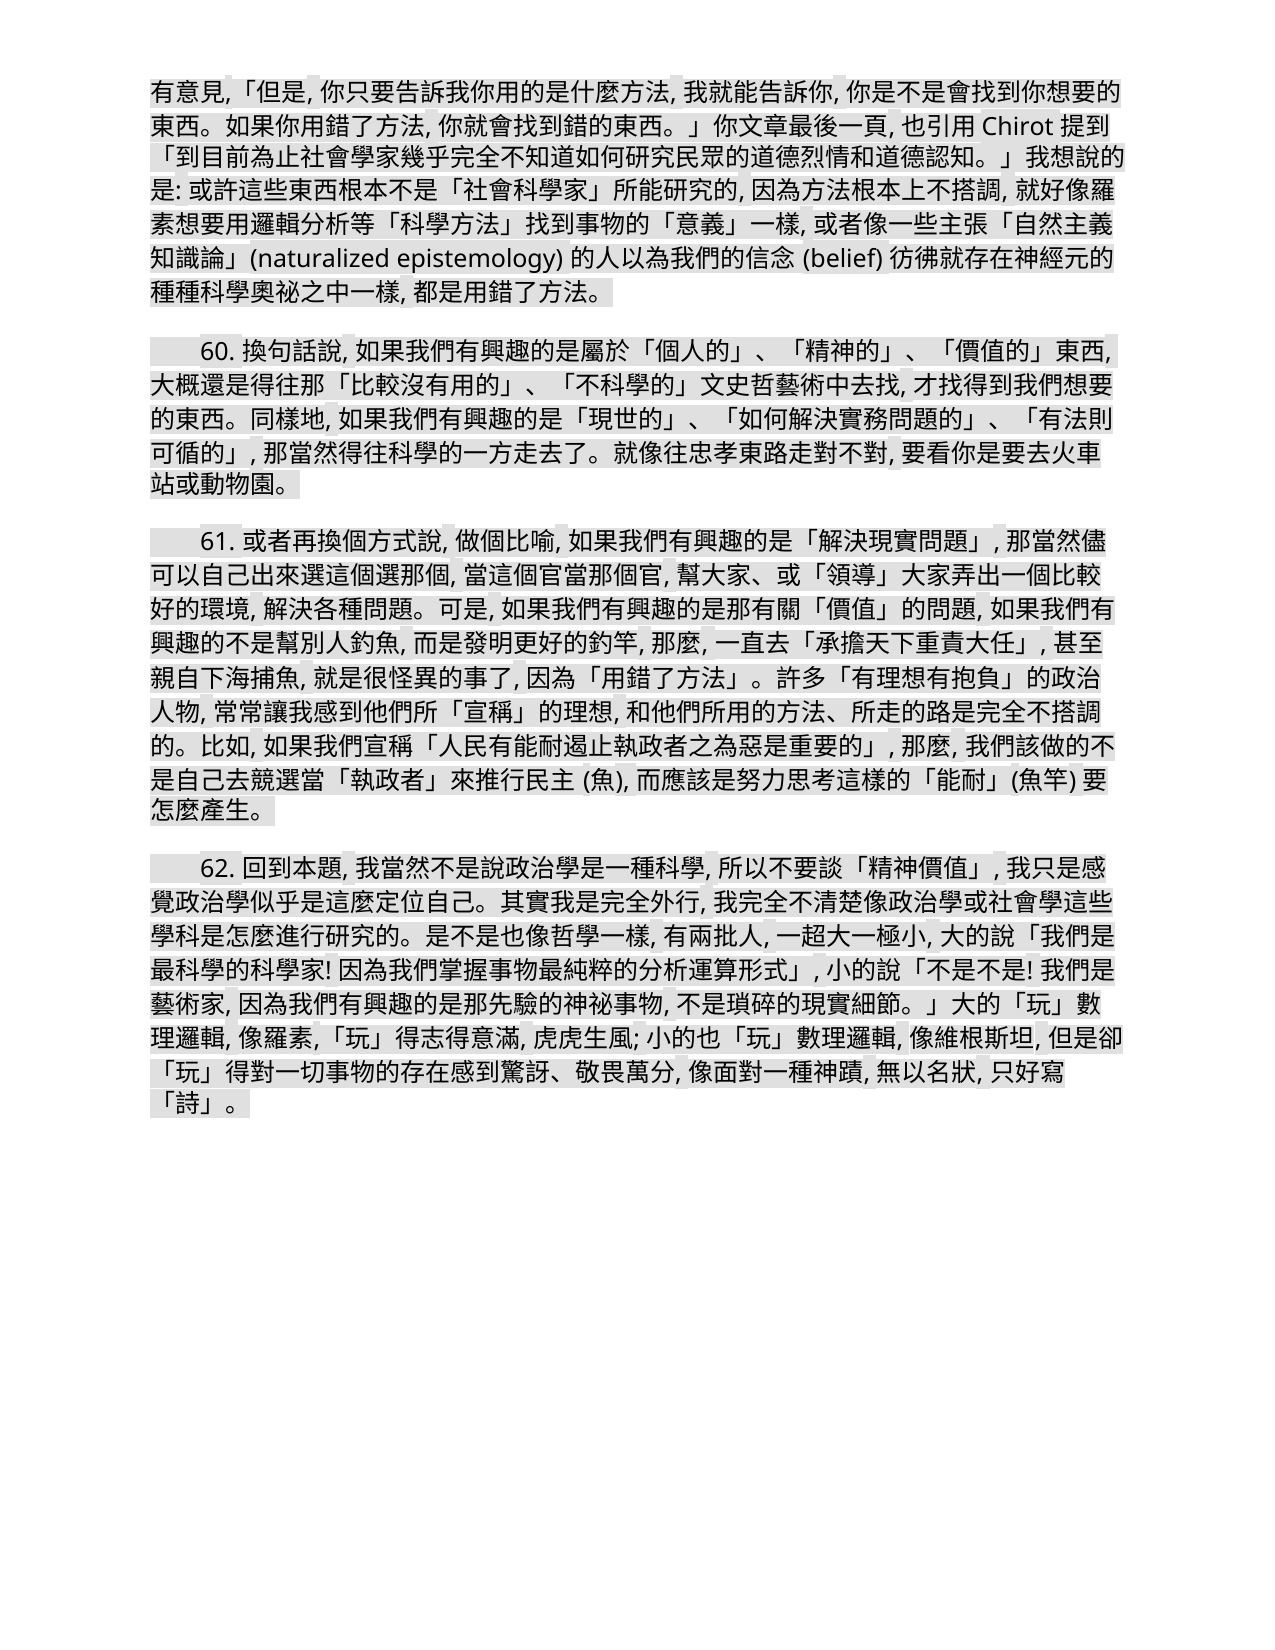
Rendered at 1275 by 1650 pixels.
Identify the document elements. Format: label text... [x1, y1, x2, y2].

text 60. 換句話說, 如果我們有興趣的是屬於「個人的」、「精神的」、「價值的」東西, 大概還是得往那「比較沒有用的」、「不科學的」文史哲藝術中去找, 才找得到我們想要的東西。同樣地, 如果我們有興趣的是「現世的」、「如何解決實務問題的」、「有法則可循的」, 那當然得往科學的一方走去了。就像往忠孝東路走對不對, 要看你是要去火車站或動物園。 [150, 333, 1125, 499]
text 有意見,「但是, 你只要告訴我你用的是什麼方法, 我就能告訴你, 你是不是會找到你想要的東西。如果你用錯了方法, 你就會找到錯的東西。」你文章最後一頁, 也引用Chirot 提到「到目前為止社會學家幾乎完全不知道如何研究民眾的道德烈情和道德認知。」我想說的是: 或許這些東西根本不是「社會科學家」所能研究的, 因為方法根本上不搭調, 就好像羅素想要用邏輯分析等「科學方法」找到事物的「意義」一樣, 或者像一些主張「自然主義知識論」(naturalized epistemology) 的人以為我們的信念 (belief) 彷彿就存在神經元的種種科學奧祕之中一樣, 都是用錯了方法。 [150, 75, 1125, 308]
text 61. 或者再換個方式說, 做個比喻, 如果我們有興趣的是「解決現實問題」, 那當然儘可以自己出來選這個選那個, 當這個官當那個官, 幫大家、或「領導」大家弄出一個比較好的環境, 解決各種問題。可是, 如果我們有興趣的是那有關「價值」的問題, 如果我們有興趣的不是幫別人釣魚, 而是發明更好的釣竿, 那麼, 一直去「承擔天下重責大任」, 甚至親自下海捕魚, 就是很怪異的事了, 因為「用錯了方法」。許多「有理想有抱負」的政治人物, 常常讓我感到他們所「宣稱」的理想, 和他們所用的方法、所走的路是完全不搭調的。比如, 如果我們宣稱「人民有能耐遏止執政者之為惡是重要的」, 那麼, 我們該做的不是自己去競選當「執政者」來推行民主 (魚), 而應該是努力思考這樣的「能耐」(魚竿) 要怎麼產生。 [150, 524, 1125, 826]
text 62. 回到本題, 我當然不是說政治學是一種科學, 所以不要談「精神價值」, 我只是感覺政治學似乎是這麼定位自己。其實我是完全外行, 我完全不清楚像政治學或社會學這些學科是怎麼進行研究的。是不是也像哲學一樣, 有兩批人, 一超大一極小, 大的說「我們是最科學的科學家! 因為我們掌握事物最純粹的分析運算形式」, 小的說「不是不是! 我們是藝術家, 因為我們有興趣的是那先驗的神祕事物, 不是瑣碎的現實細節。」大的「玩」數理邏輯, 像羅素,「玩」得志得意滿, 虎虎生風; 小的也「玩」數理邏輯, 像維根斯坦, 但是卻「玩」得對一切事物的存在感到驚訝、敬畏萬分, 像面對一種神蹟, 無以名狀, 只好寫「詩」。 [150, 851, 1125, 1118]
